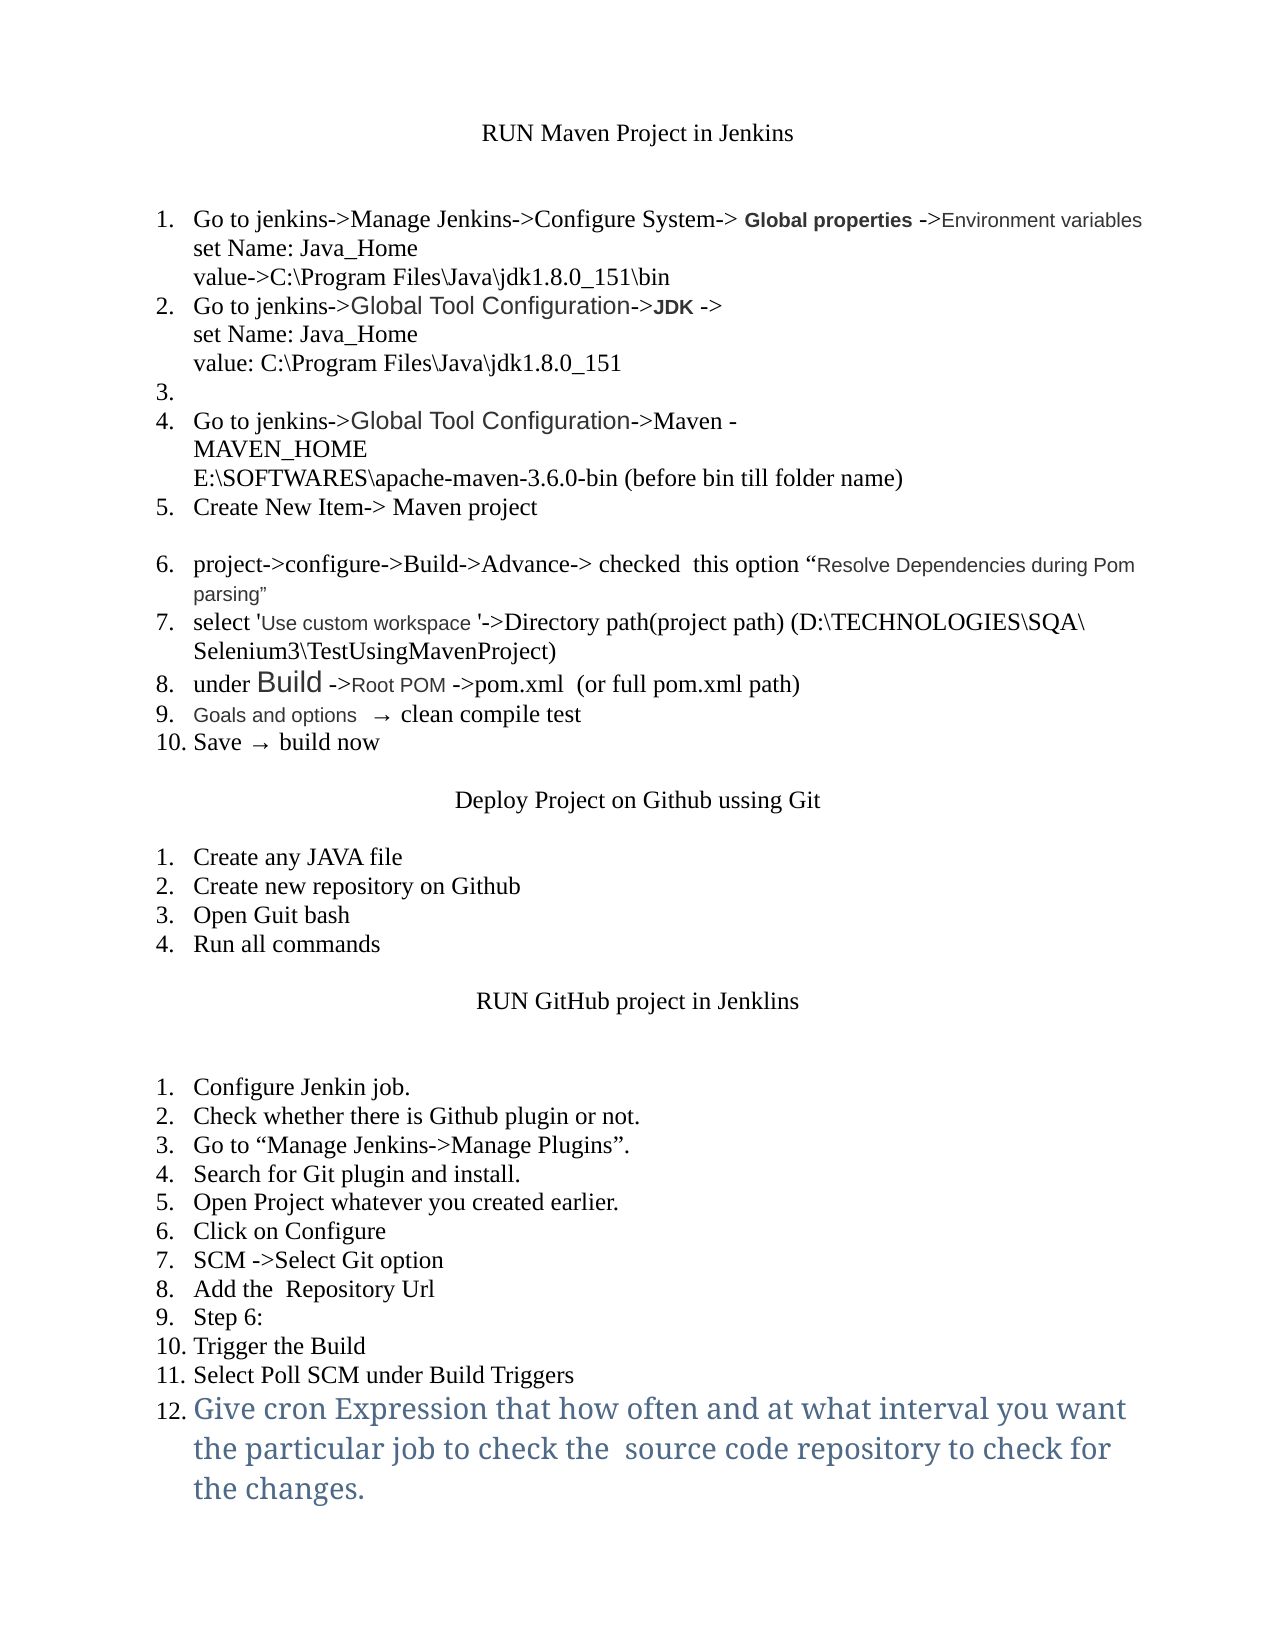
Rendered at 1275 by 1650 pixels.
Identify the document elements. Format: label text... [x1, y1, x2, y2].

text RUN GitHub project in Jenklins [118, 986, 1157, 1015]
list Goals and options → clean compile test [156, 699, 1157, 727]
list set Name: Java_Home [156, 233, 1157, 262]
list Save → build now [156, 727, 1157, 756]
text Deploy Project on Github ussing Git [118, 785, 1157, 814]
list set Name: Java_Home [156, 319, 1157, 348]
list E:\SOFTWARES\apache-maven-3.6.0-bin (before bin till folder name) [156, 463, 1157, 492]
list Open Guit bash [156, 900, 1157, 929]
list value: C:\Program Files\Java\jdk1.8.0_151 [156, 348, 1157, 377]
text RUN Maven Project in Jenkins [118, 118, 1157, 147]
list Create new repository on Github [156, 871, 1157, 900]
list under Build ->Root POM ->pom.xml (or full pom.xml path) [156, 664, 1157, 699]
list Select Poll SCM under Build Triggers [156, 1360, 1157, 1389]
list Step 6: [156, 1302, 1157, 1331]
list Give cron Expression that how often and at what interval you want the particular job to check the source code repository to check for the changes. [156, 1389, 1157, 1508]
list value->C:\Program Files\Java\jdk1.8.0_151\bin [156, 262, 1157, 291]
list Check whether there is Github plugin or not. [156, 1101, 1157, 1130]
list Go to jenkins->Manage Jenkins->Configure System-> Global properties ->Environment variables [156, 204, 1157, 233]
list Create any JAVA file [156, 842, 1157, 871]
list Trigger the Build [156, 1331, 1157, 1360]
list Configure Jenkin job. [156, 1072, 1157, 1101]
list Open Project whatever you created earlier. [156, 1187, 1157, 1216]
list Go to jenkins->Global Tool Configuration->JDK -> [156, 291, 1157, 319]
list Search for Git plugin and install. [156, 1159, 1157, 1187]
list Click on Configure [156, 1216, 1157, 1245]
list MAVEN_HOME [156, 434, 1157, 463]
list SCM ->Select Git option [156, 1245, 1157, 1274]
list project->configure->Build->Advance-> checked this option “Resolve Dependencies during Pom parsing” [156, 549, 1157, 607]
list Go to “Manage Jenkins->Manage Plugins”. [156, 1130, 1157, 1159]
list Add the Repository Url [156, 1274, 1157, 1302]
list Run all commands [156, 929, 1157, 957]
list Go to jenkins->Global Tool Configuration->Maven - [156, 406, 1157, 434]
list select 'Use custom workspace '->Directory path(project path) (D:\TECHNOLOGIES\SQA\Selenium3\TestUsingMavenProject) [156, 607, 1157, 664]
list Create New Item-> Maven project [156, 492, 1157, 521]
